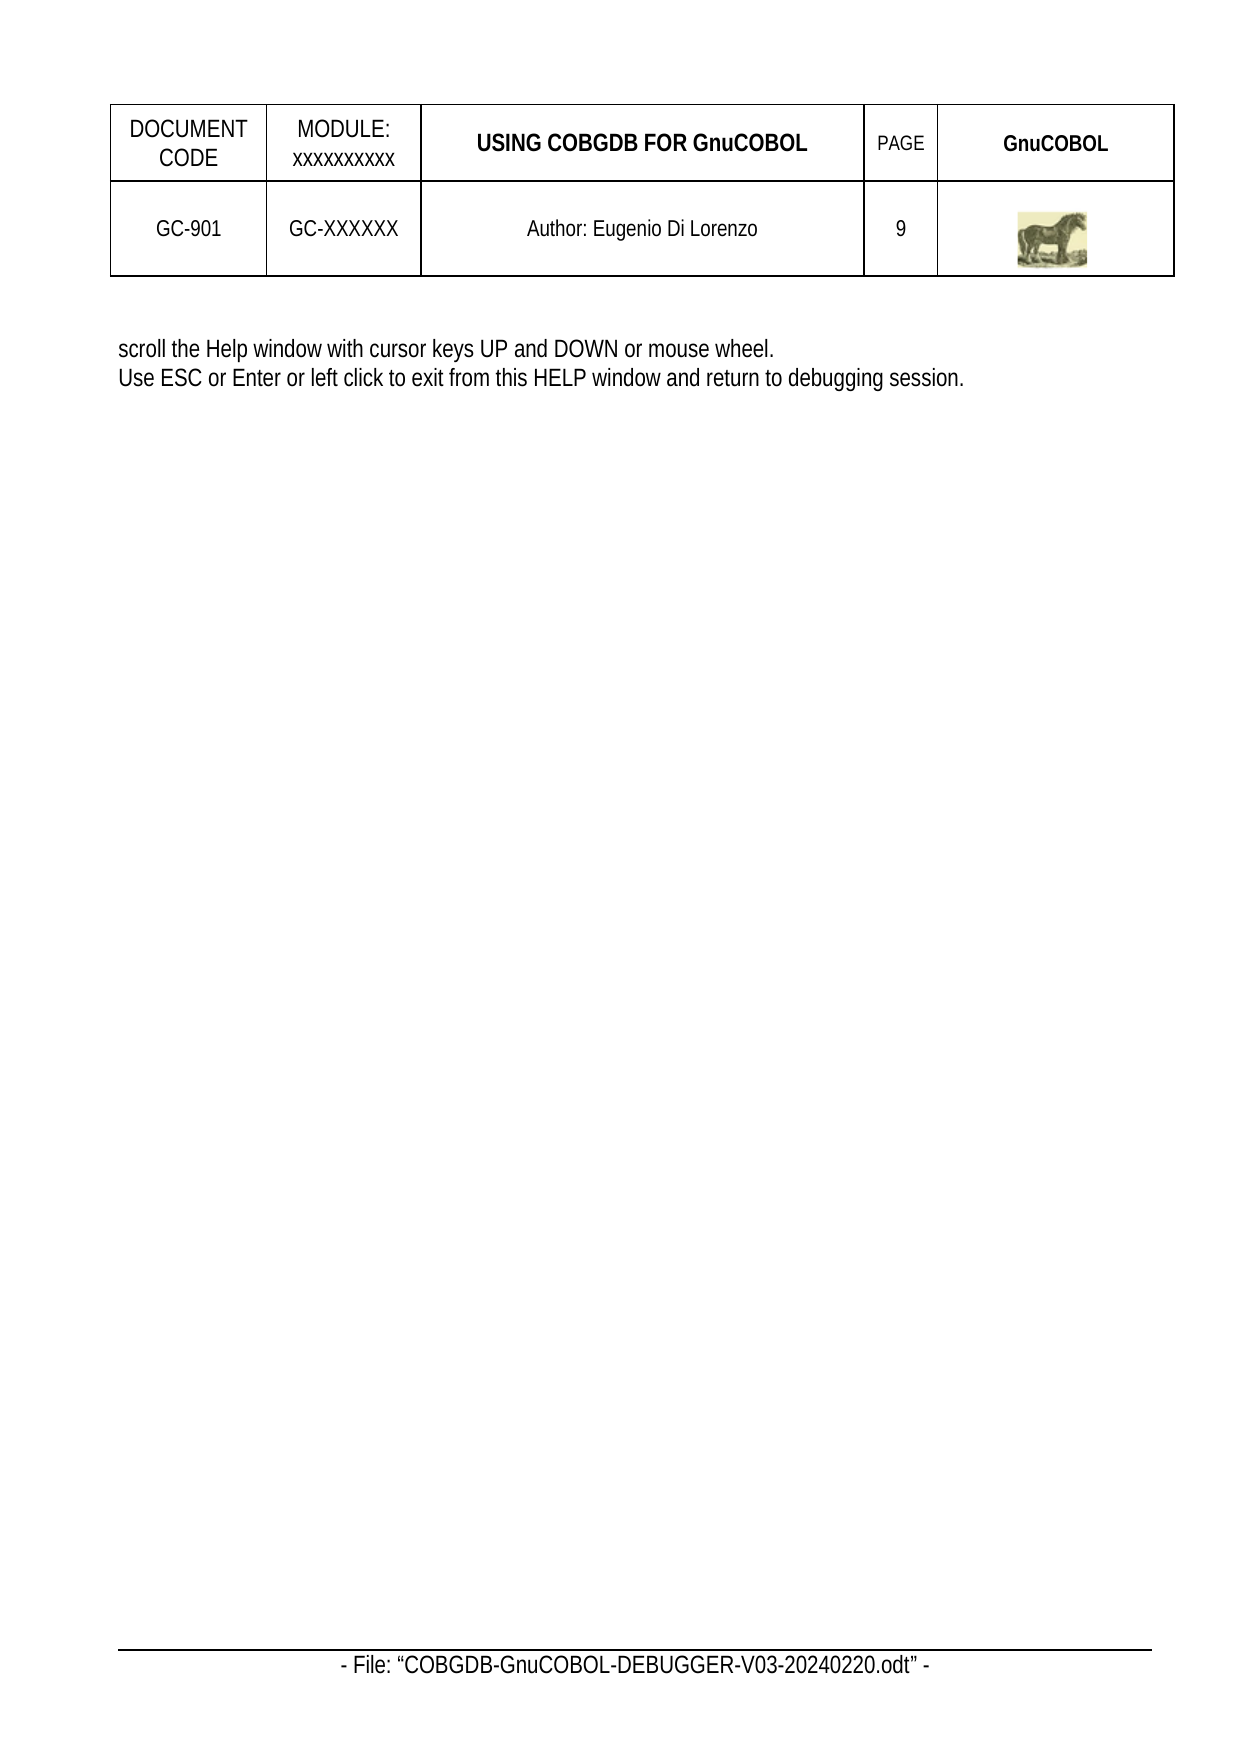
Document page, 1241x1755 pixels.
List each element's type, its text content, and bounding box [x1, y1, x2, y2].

text scroll the Help window with cursor keys UP and DOWN or mouse wheel. [118, 334, 1152, 362]
text Use ESC or Enter or left click to exit from this HELP window and return to debugging session. [118, 362, 1152, 391]
